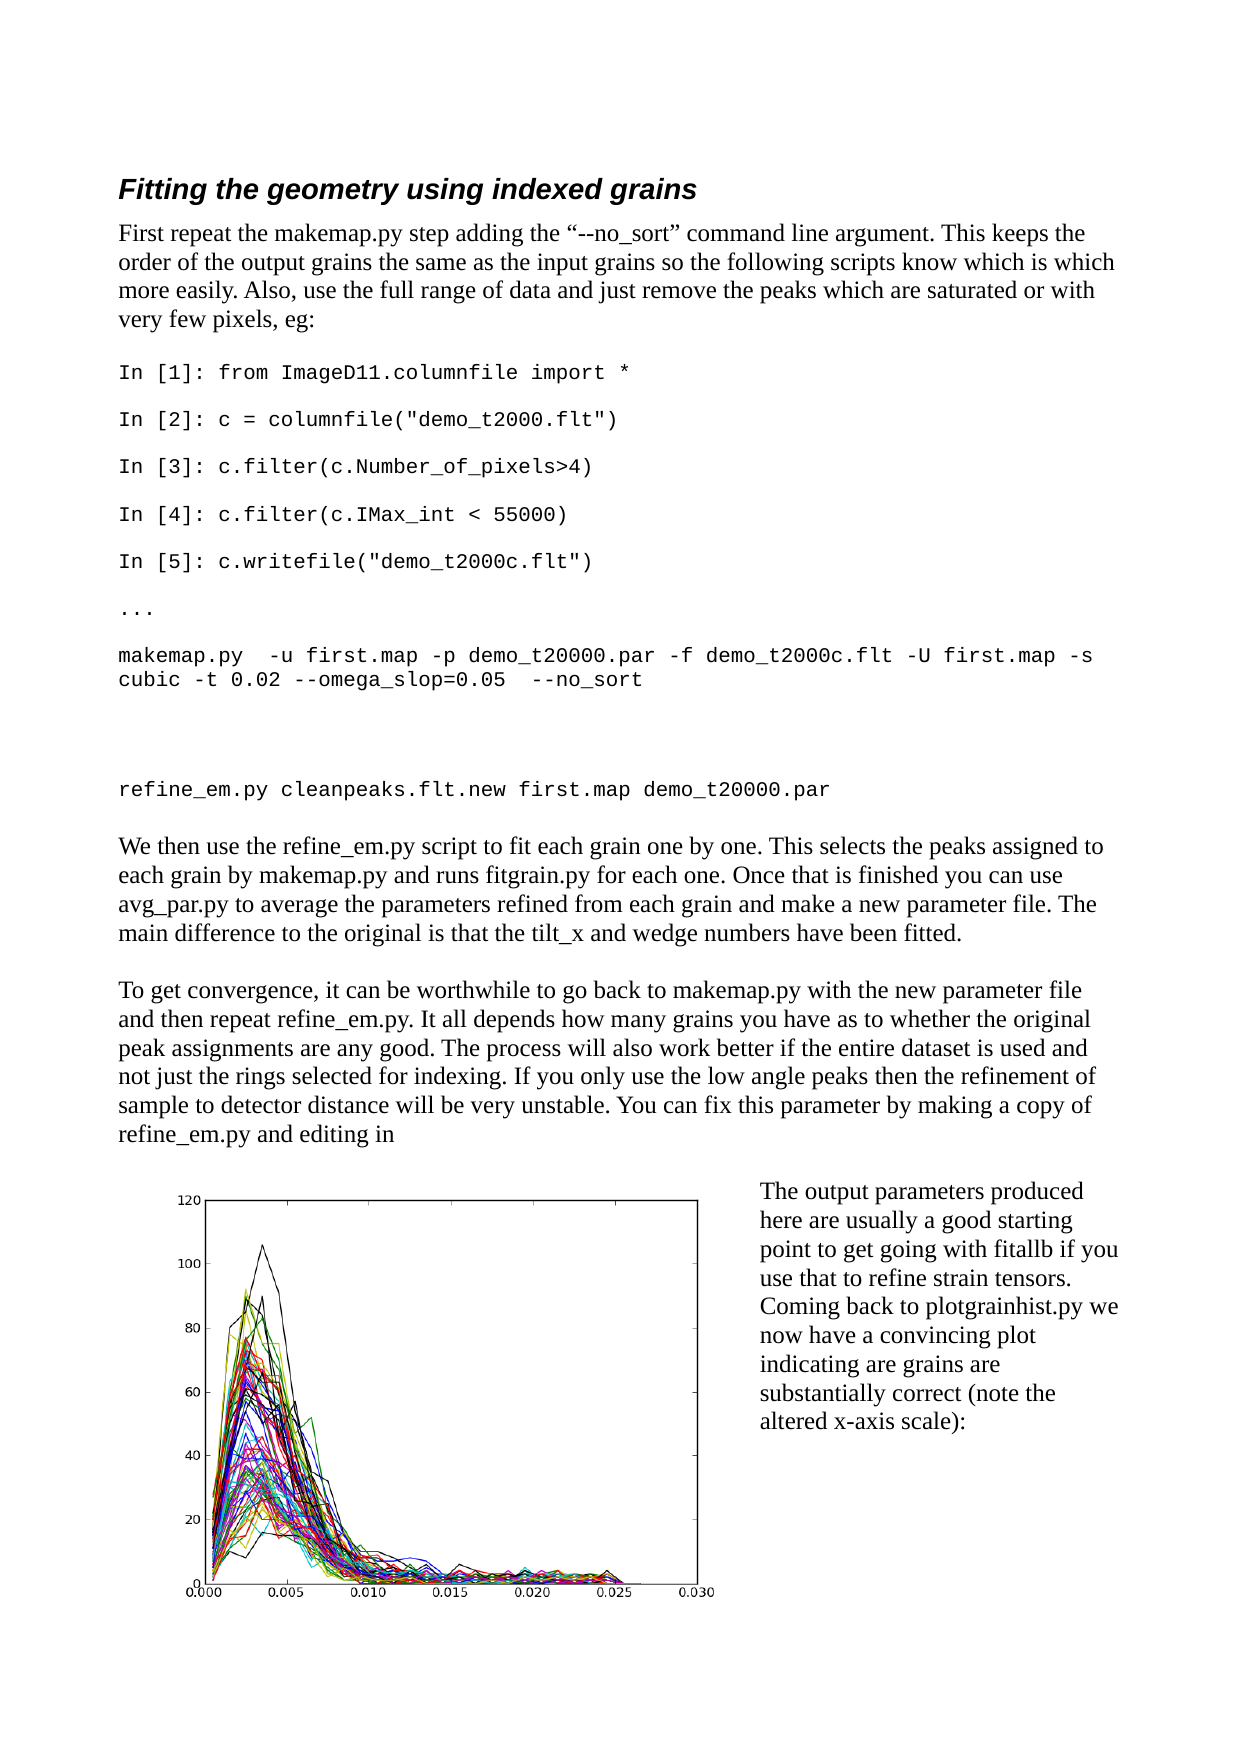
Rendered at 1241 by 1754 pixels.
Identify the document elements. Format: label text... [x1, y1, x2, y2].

text In [4]: c.filter(c.IMax_int < 55000) [118, 503, 1122, 527]
picture [125, 1152, 760, 1631]
text We then use the refine_em.py script to fit each grain one by one. This selects the peaks assigned to each grain by makemap.py and runs fitgrain.py for each one. Once that is finished you can use avg_par.py to average the parameters refined from each grain and make a new parameter file. The main difference to the original is that the tilt_x and wedge numbers have been fitted. [118, 831, 1122, 946]
text ... [118, 598, 1122, 622]
text In [5]: c.writefile("demo_t2000c.flt") [118, 551, 1122, 574]
text The output parameters produced here are usually a good starting point to get going with fitallb if you use that to refine strain tensors. Coming back to plotgrainhist.py we now have a convincing plot indicating are grains are substantially correct (note the altered x-axis scale): [760, 1176, 1122, 1435]
text In [2]: c = columnfile("demo_t2000.flt") [118, 409, 1122, 433]
text makemap.py -u first.map -p demo_t20000.par -f demo_t2000c.flt -U first.map -s cubic -t 0.02 --omega_slop=0.05 --no_sort [118, 645, 1122, 693]
text In [3]: c.filter(c.Number_of_pixels>4) [118, 456, 1122, 480]
text First repeat the makemap.py step adding the “--no_sort” command line argument. This keeps the order of the output grains the same as the input grains so the following scripts know which is which more easily. Also, use the full range of data and just remove the peaks which are saturated or with very few pixels, eg: [118, 218, 1122, 333]
text refine_em.py cleanpeaks.flt.new first.map demo_t20000.par [118, 779, 1122, 803]
subtitle Fitting the geometry using indexed grains [118, 172, 1122, 205]
text To get convergence, it can be worthwhile to go back to makemap.py with the new parameter file and then repeat refine_em.py. It all depends how many grains you have as to whether the original peak assignments are any good. The process will also work better if the entire dataset is used and not just the rings selected for indexing. If you only use the low angle peaks then the refinement of sample to detector distance will be very unstable. You can fix this parameter by making a copy of refine_em.py and editing in [118, 975, 1122, 1148]
text In [1]: from ImageD11.columnfile import * [118, 362, 1122, 385]
